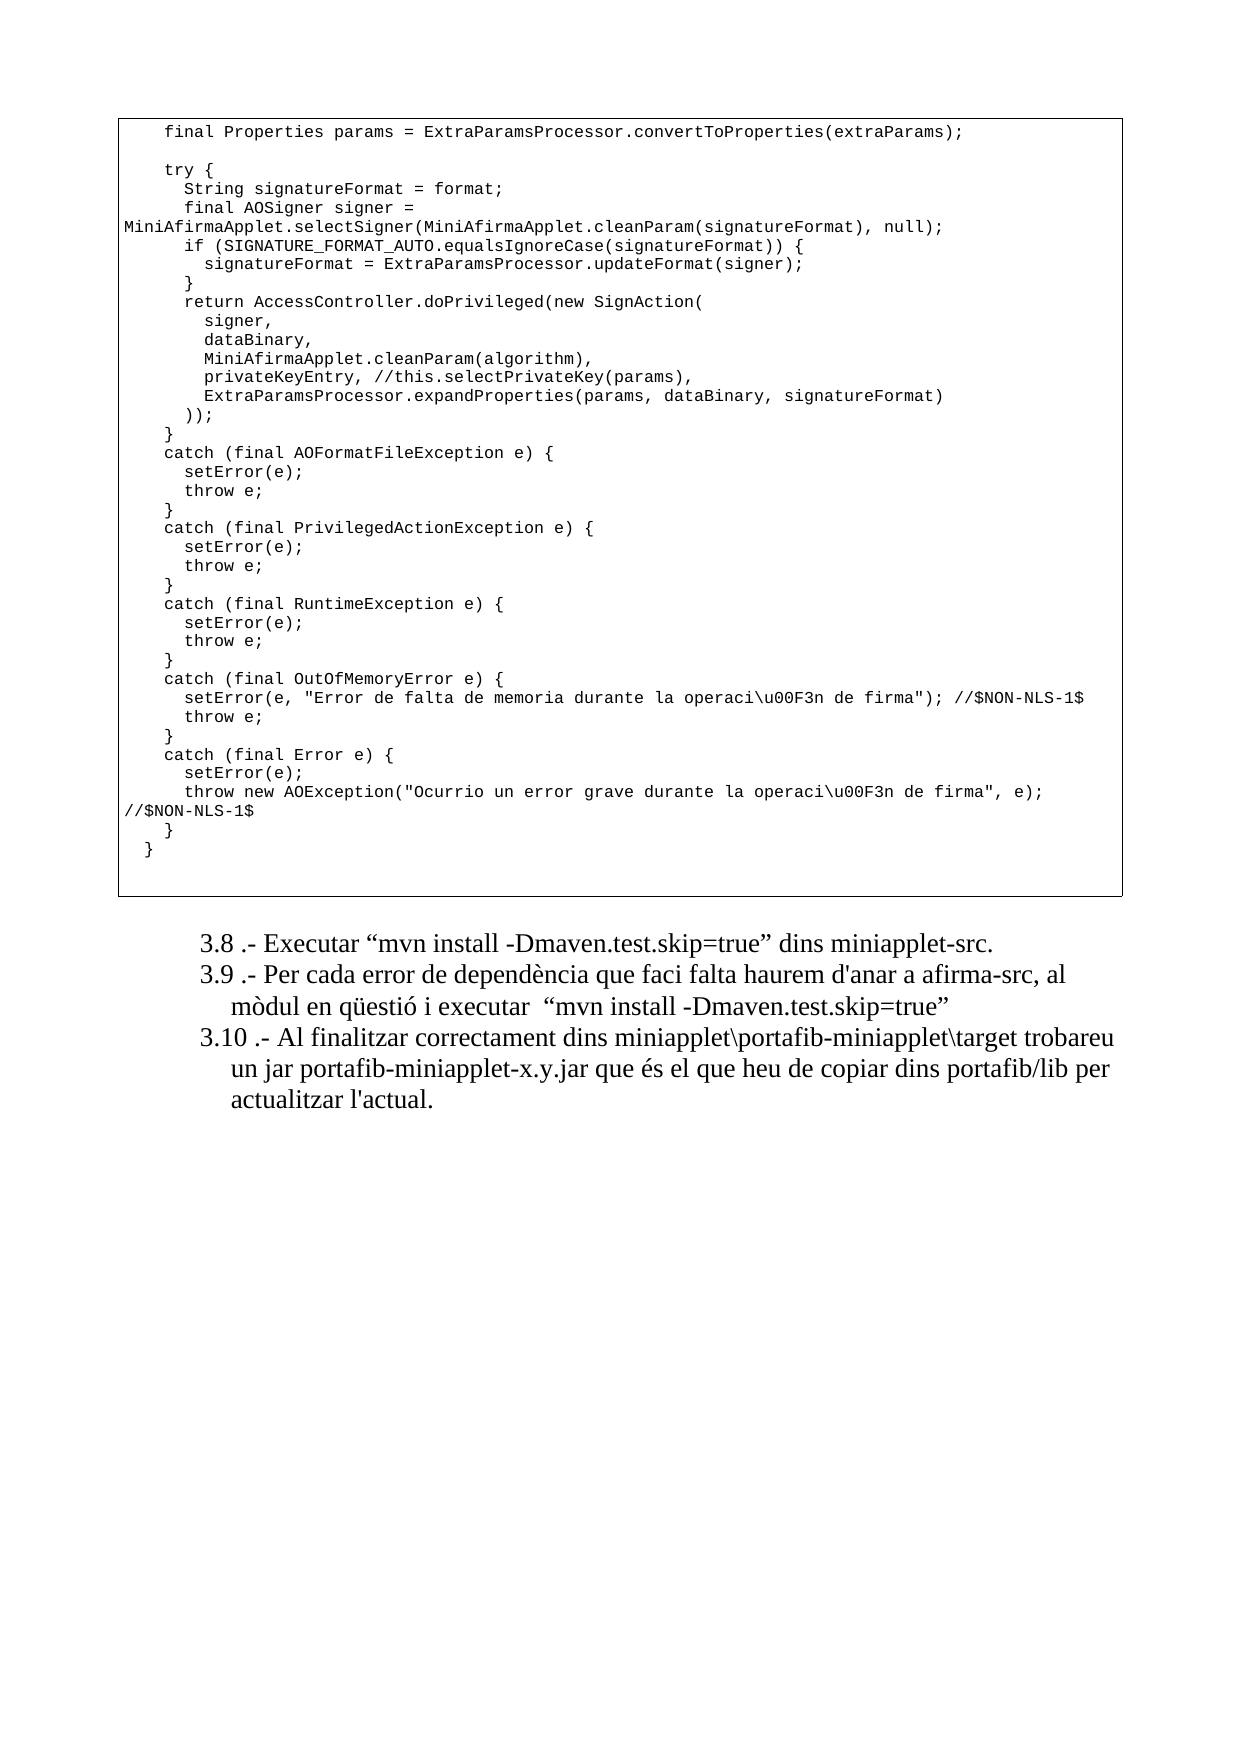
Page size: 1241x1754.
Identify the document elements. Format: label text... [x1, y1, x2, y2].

list Al finalitzar correctament dins miniapplet\portafib-miniapplet\target trobareu un jar portafib-miniapplet-x.y.jar que és el que heu de copiar dins portafib/lib per actualitzar l'actual. [193, 1021, 1122, 1114]
table_header final Properties params = ExtraParamsProcessor.convertToProperties(extraParams); try { String signatureFormat = format; final AOSigner signer = MiniAfirmaApplet.selectSigner(MiniAfirmaApplet.cleanParam(signatureFormat), null); if (SIGNATURE_FORMAT_AUTO.equalsIgnoreCase(signatureFormat)) { signatureFormat = ExtraParamsProcessor.updateFormat(signer); } return AccessController.doPrivileged(new SignAction( signer, dataBinary, MiniAfirmaApplet.cleanParam(algorithm), privateKeyEntry, //this.selectPrivateKey(params), ExtraParamsProcessor.expandProperties(params, dataBinary, signatureFormat) )); } catch (final AOFormatFileException e) { setError(e); throw e; } catch (final PrivilegedActionException e) { setError(e); throw e; } catch (final RuntimeException e) { setError(e); throw e; } catch (final OutOfMemoryError e) { setError(e, "Error de falta de memoria durante la operaci\u00F3n de firma"); //$NON-NLS-1$ throw e; } catch (final Error e) { setError(e); throw new AOException("Ocurrio un error grave durante la operaci\u00F3n de firma", e); //$NON-NLS-1$ } } [119, 119, 1122, 896]
list Executar “mvn install -Dmaven.test.skip=true” dins miniapplet-src. [193, 927, 1122, 958]
list Per cada error de dependència que faci falta haurem d'anar a afirma-src, al mòdul en qüestió i executar “mvn install -Dmaven.test.skip=true” [193, 958, 1122, 1021]
